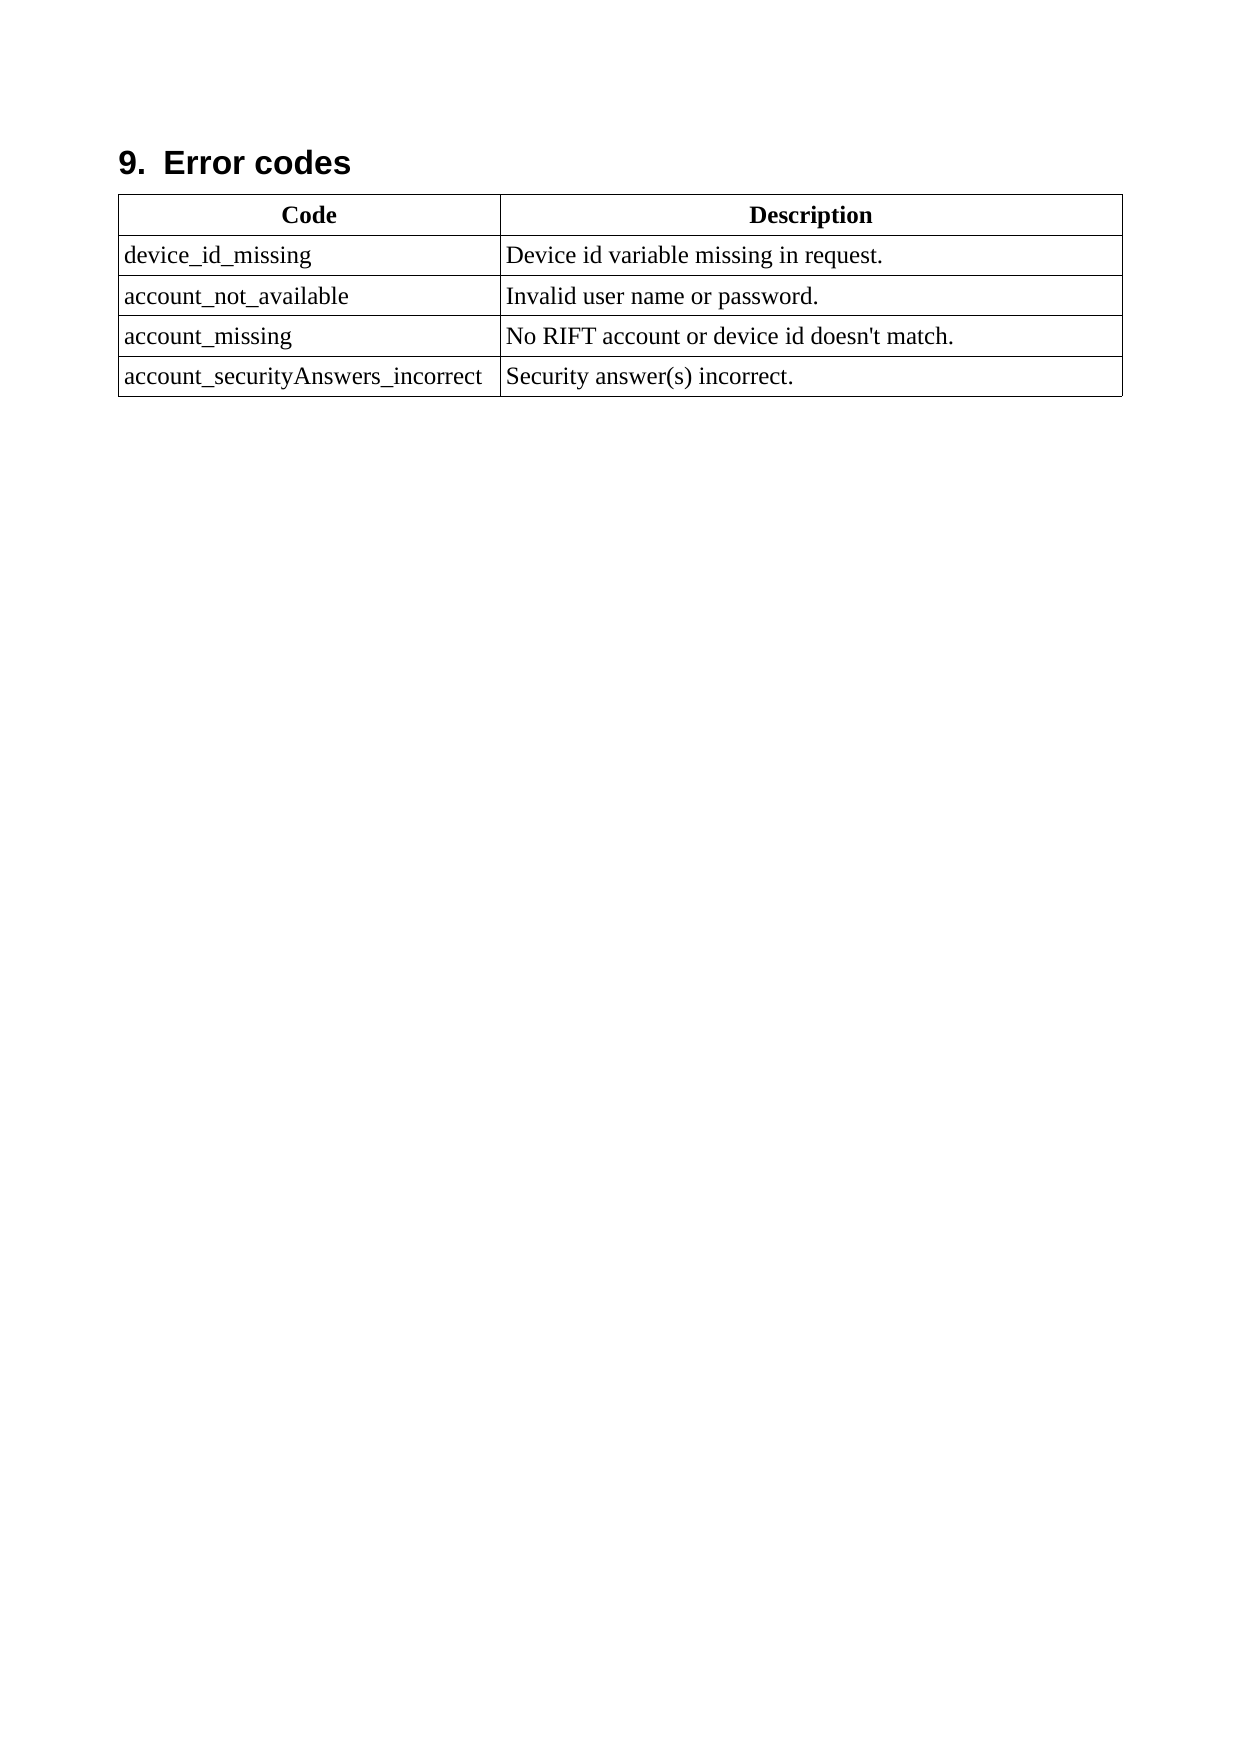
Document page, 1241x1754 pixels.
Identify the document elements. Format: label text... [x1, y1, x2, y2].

table_cell Security answer(s) incorrect. [501, 357, 1122, 396]
table_cell device_id_missing [119, 236, 500, 275]
table_cell account_not_available [119, 276, 500, 315]
table_cell account_securityAnswers_incorrect [119, 357, 500, 396]
table_header Code [119, 195, 500, 234]
table_header Description [501, 195, 1122, 234]
subtitle Error codes [118, 143, 1122, 182]
table_cell No RIFT account or device id doesn't match. [501, 316, 1122, 356]
table_cell account_missing [119, 316, 500, 356]
table_cell Device id variable missing in request. [501, 236, 1122, 275]
table_cell Invalid user name or password. [501, 276, 1122, 315]
